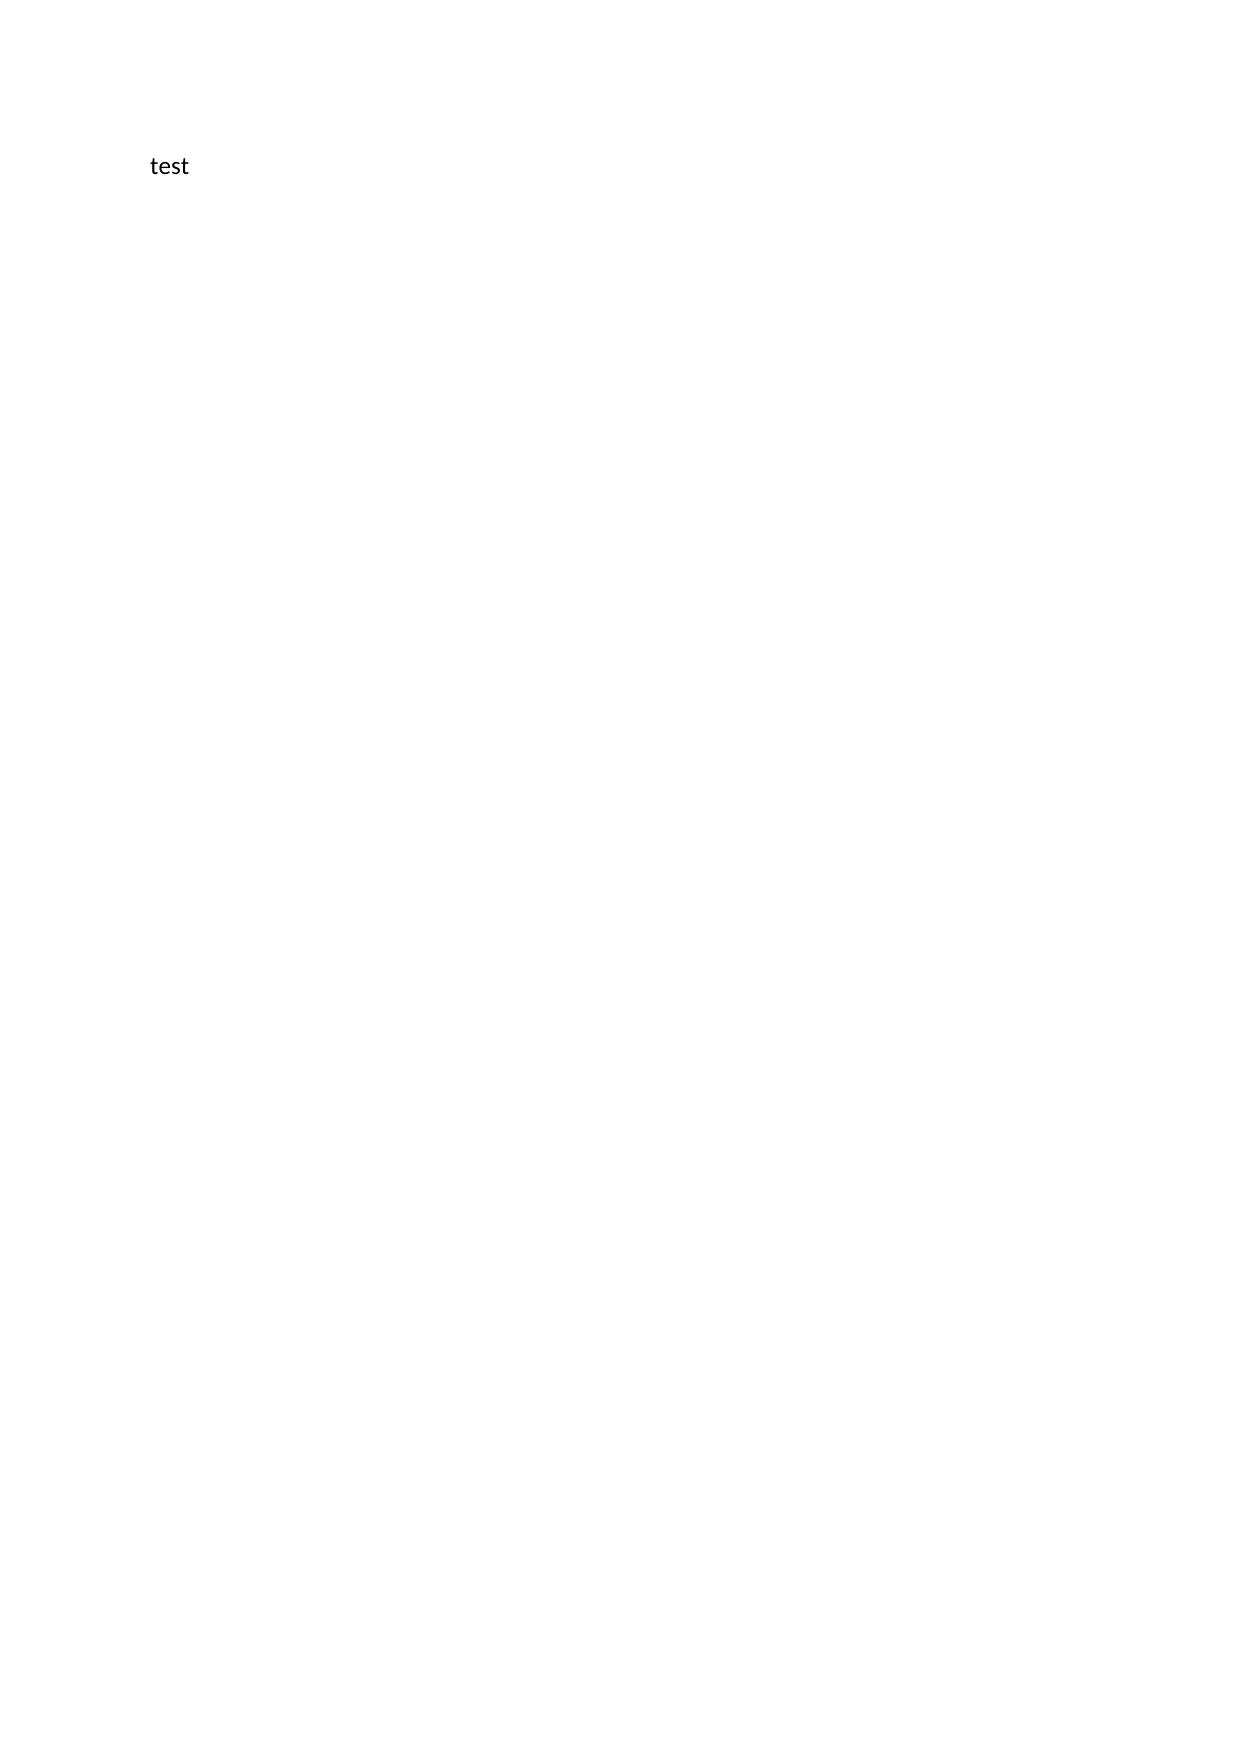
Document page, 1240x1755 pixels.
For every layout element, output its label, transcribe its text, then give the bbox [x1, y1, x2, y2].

text test [150, 150, 1089, 181]
